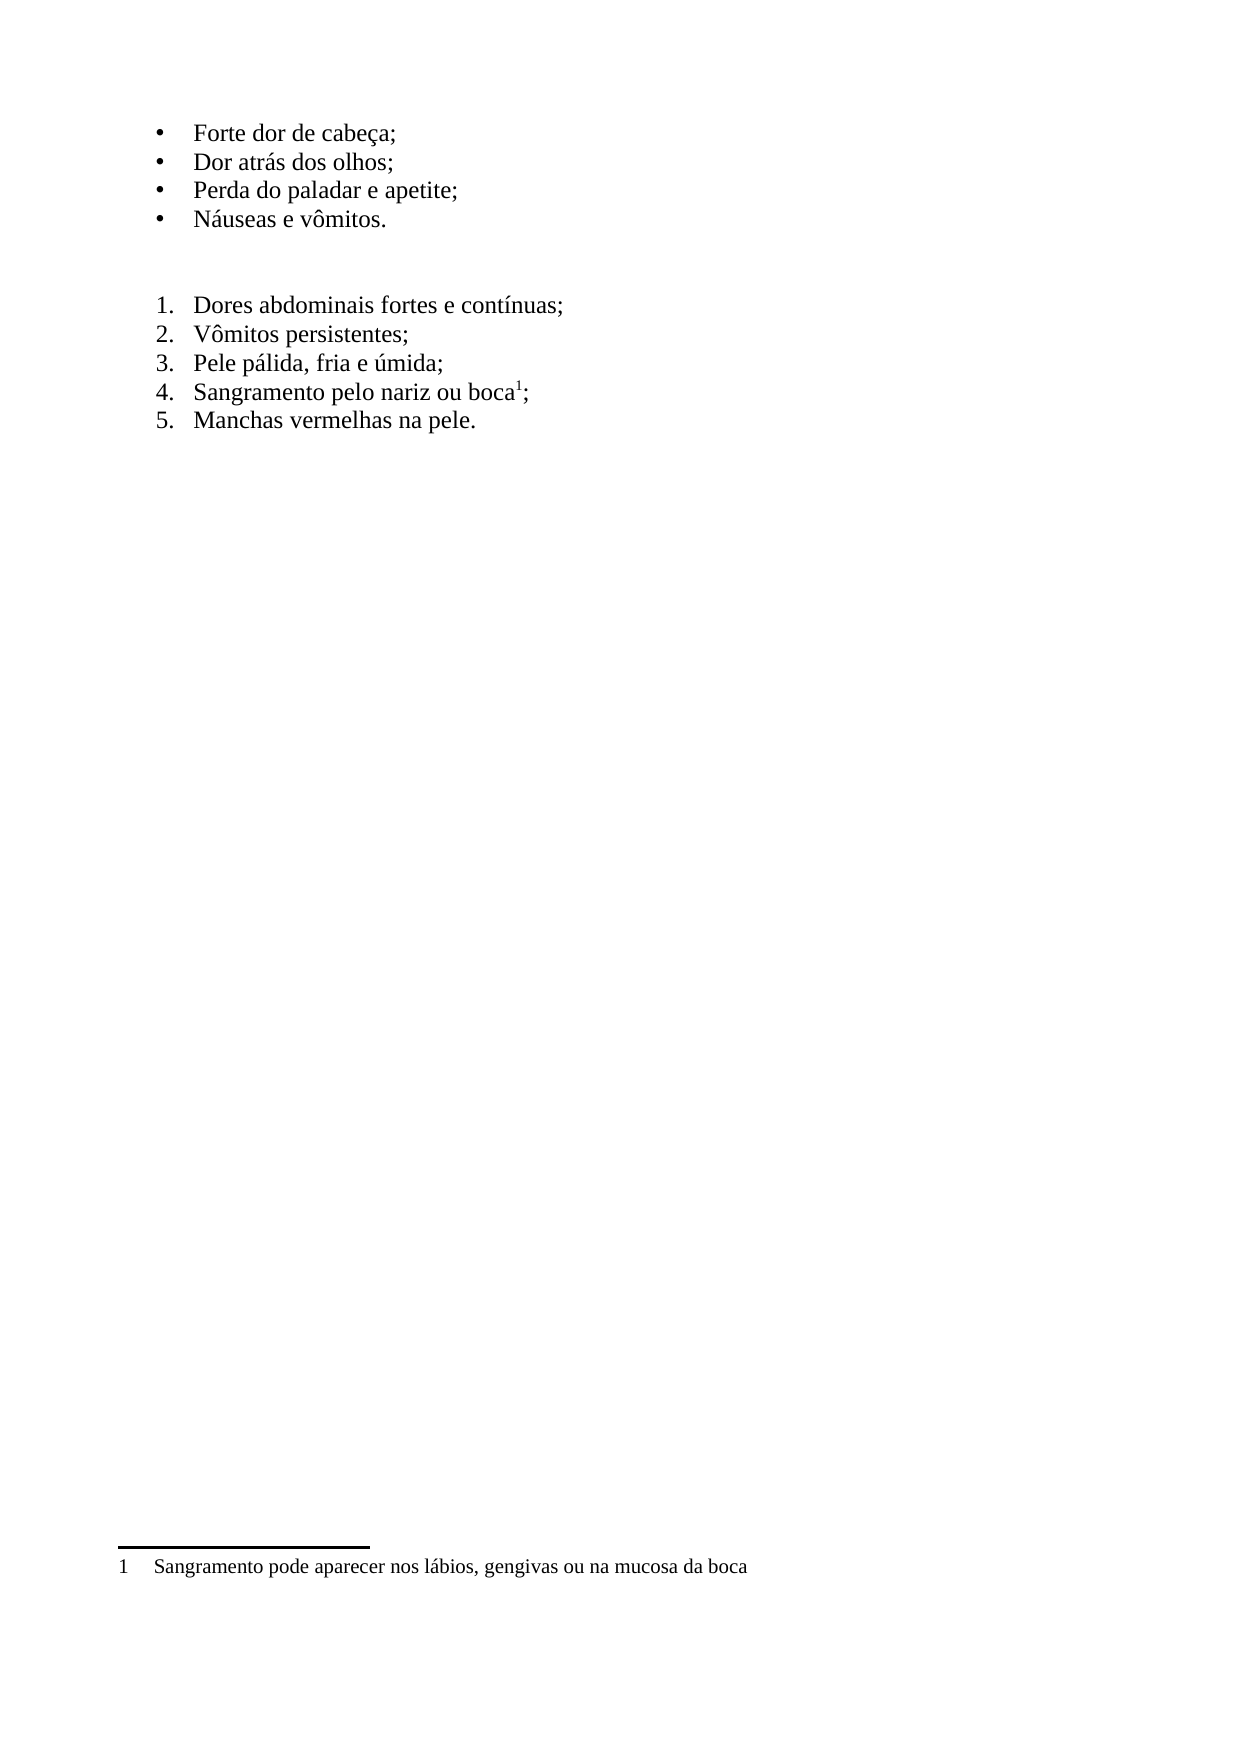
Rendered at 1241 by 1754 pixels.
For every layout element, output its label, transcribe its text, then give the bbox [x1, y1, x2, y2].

list Dores abdominais fortes e contínuas; [156, 291, 1122, 319]
list Perda do paladar e apetite; [156, 176, 1122, 204]
list Forte dor de cabeça; [156, 118, 1122, 147]
list Sangramento pelo nariz ou boca; [156, 377, 1122, 406]
list Manchas vermelhas na pele. [156, 406, 1122, 434]
list Vômitos persistentes; [156, 319, 1122, 348]
list Dor atrás dos olhos; [156, 147, 1122, 176]
list Náuseas e vômitos. [156, 204, 1122, 233]
list Sangramento pode aparecer nos lábios, gengivas ou na mucosa da boca [118, 1553, 1122, 1578]
list Pele pálida, fria e úmida; [156, 348, 1122, 377]
